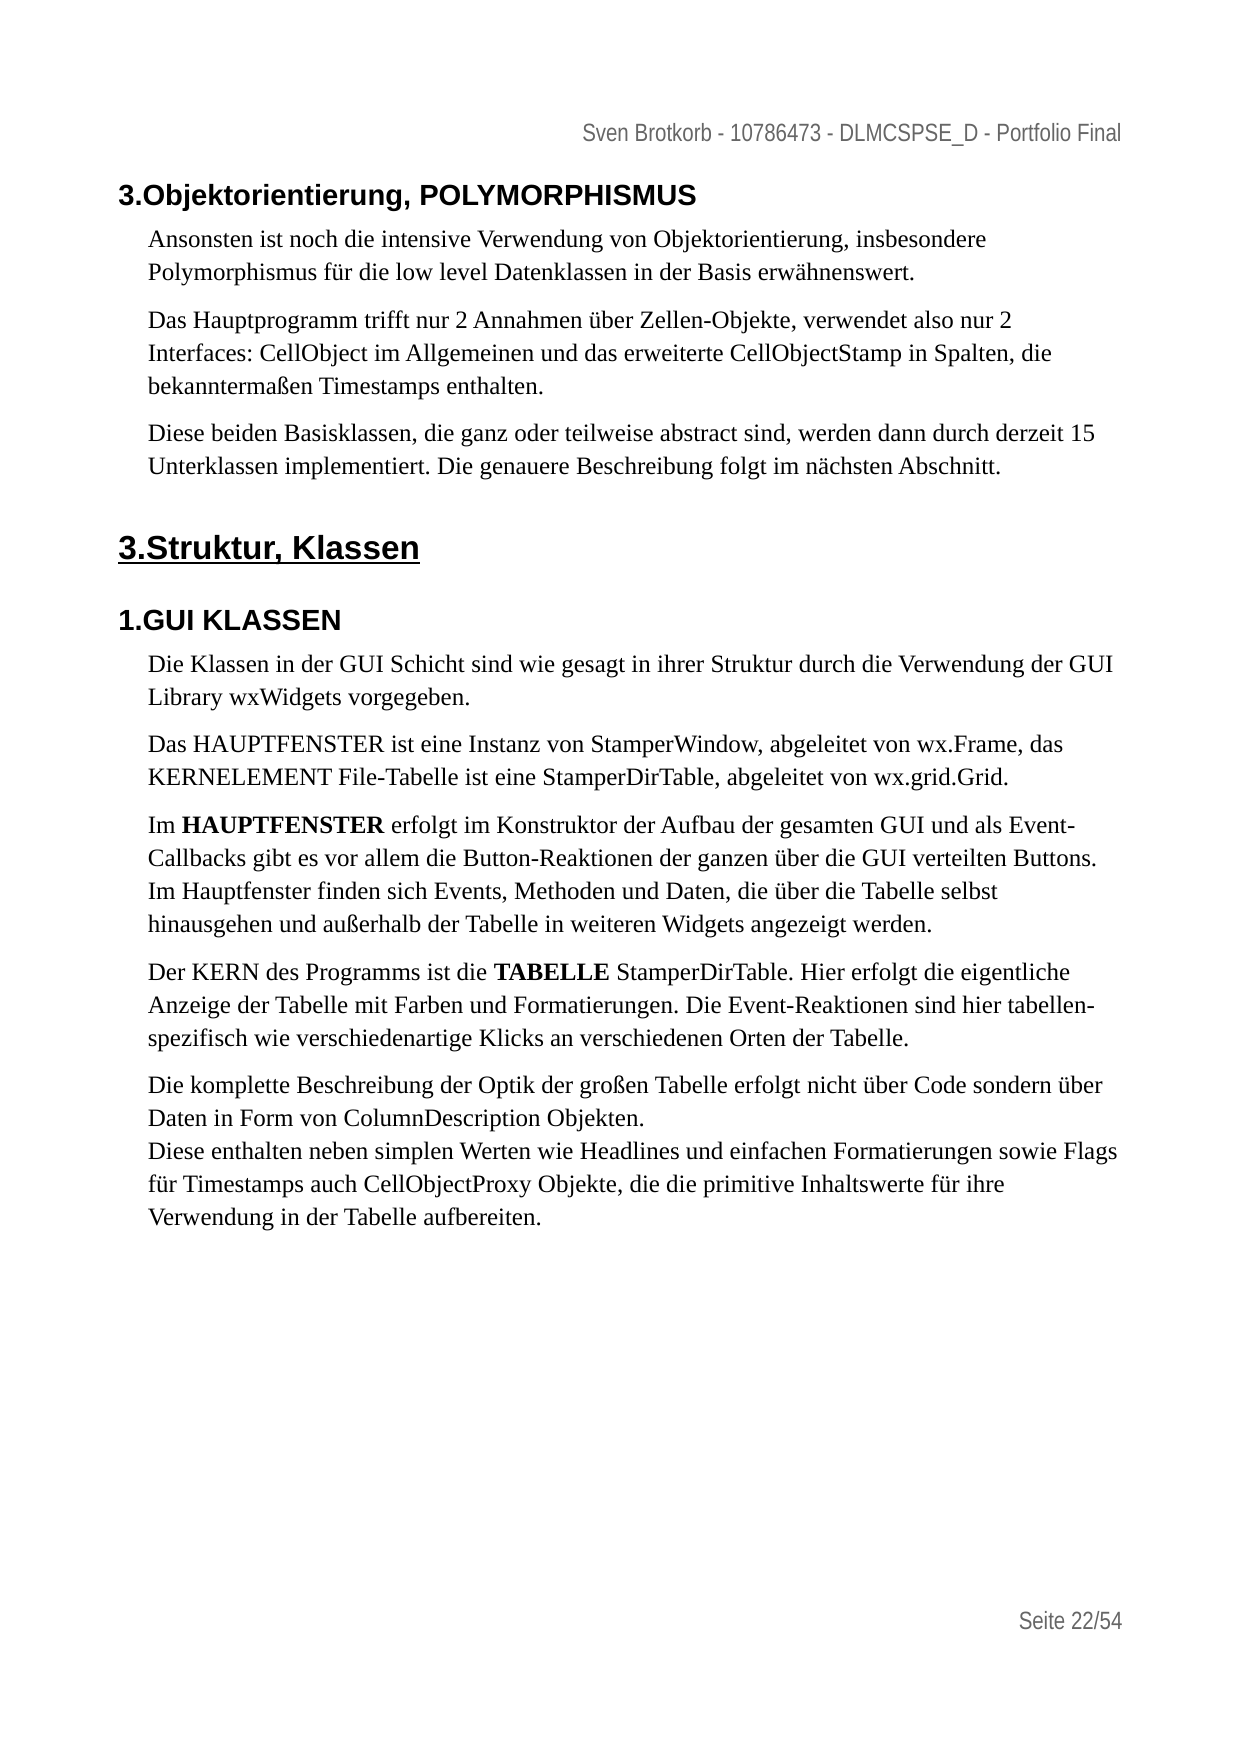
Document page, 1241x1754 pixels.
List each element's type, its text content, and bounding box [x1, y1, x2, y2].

text Die Klassen in der GUI Schicht sind wie gesagt in ihrer Struktur durch die Verwendung der GUI Library wxWidgets vorgegeben. [148, 649, 1122, 711]
text Das Hauptprogramm trifft nur 2 Annahmen über Zellen-Objekte, verwendet also nur 2 Interfaces: CellObject im Allgemeinen und das erweiterte CellObjectStamp in Spalten, die bekanntermaßen Timestamps enthalten. [148, 305, 1122, 399]
text Das HAUPTFENSTER ist eine Instanz von StamperWindow, abgeleitet von wx.Frame, das KERNELEMENT File-Tabelle ist eine StamperDirTable, abgeleitet von wx.grid.Grid. [148, 729, 1122, 791]
text Der KERN des Programms ist die TABELLE StamperDirTable. Hier erfolgt die eigentliche Anzeige der Tabelle mit Farben und Formatierungen. Die Event-Reaktionen sind hier tabellen-spezifisch wie verschiedenartige Klicks an verschiedenen Orten der Tabelle. [148, 957, 1122, 1052]
text Die komplette Beschreibung der Optik der großen Tabelle erfolgt nicht über Code sondern über Daten in Form von ColumnDescription Objekten. Diese enthalten neben simplen Werten wie Headlines und einfachen Formatierungen sowie Flags für Timestamps auch CellObjectProxy Objekte, die die primitive Inhaltswerte für ihre Verwendung in der Tabelle aufbereiten. [148, 1070, 1122, 1231]
subtitle 3.Objektorientierung, POLYMORPHISMUS [118, 178, 1122, 212]
text Im HAUPTFENSTER erfolgt im Konstruktor der Aufbau der gesamten GUI und als Event-Callbacks gibt es vor allem die Button-Reaktionen der ganzen über die GUI verteilten Buttons. Im Hauptfenster finden sich Events, Methoden und Daten, die über die Tabelle selbst hinausgehen und außerhalb der Tabelle in weiteren Widgets angezeigt werden. [148, 810, 1122, 938]
text Diese beiden Basisklassen, die ganz oder teilweise abstract sind, werden dann durch derzeit 15 Unterklassen implementiert. Die genauere Beschreibung folgt im nächsten Abschnitt. [148, 418, 1122, 480]
subtitle 3.Struktur, Klassen [118, 528, 1122, 567]
text Ansonsten ist noch die intensive Verwendung von Objektorientierung, insbesondere Polymorphismus für die low level Datenklassen in der Basis erwähnenswert. [148, 224, 1122, 286]
subtitle 1.GUI KLASSEN [118, 603, 1122, 636]
